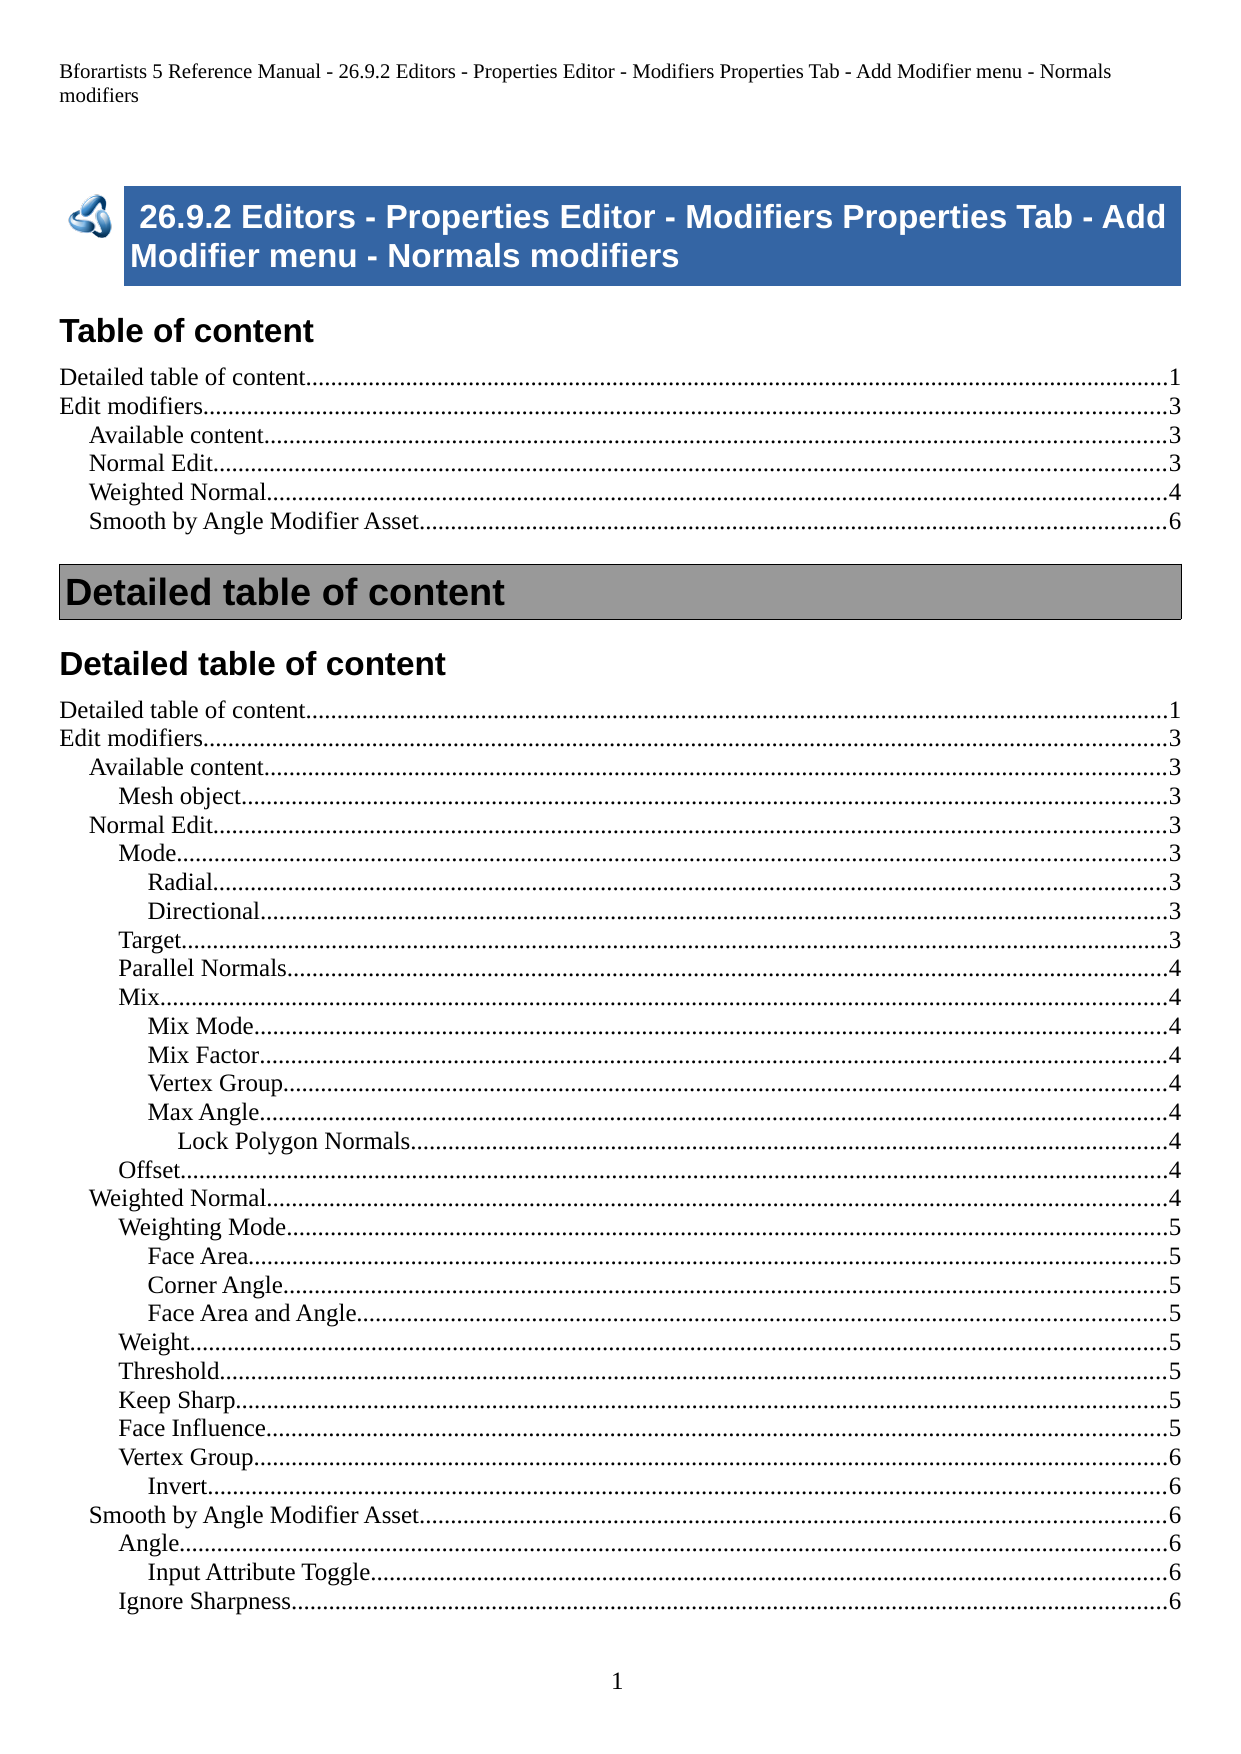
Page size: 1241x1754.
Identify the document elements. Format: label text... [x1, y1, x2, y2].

text Max Angle 4 [147, 1097, 1181, 1126]
text Target 3 [118, 925, 1181, 953]
table_header [59, 186, 124, 286]
text Corner Angle 5 [147, 1270, 1181, 1298]
subtitle Detailed table of content [59, 644, 1181, 682]
text Detailed table of content 1 [59, 695, 1181, 723]
text Mode 3 [118, 838, 1181, 867]
text Invert 6 [147, 1471, 1181, 1500]
table_header 26.9.2 Editors - Properties Editor - Modifiers Properties Tab - Add Modifier menu - Normals modifiers [124, 186, 1181, 286]
text Keep Sharp 5 [118, 1385, 1181, 1413]
subtitle Table of content [59, 311, 1181, 350]
text Ignore Sharpness 6 [118, 1586, 1181, 1615]
text Parallel Normals 4 [118, 953, 1181, 982]
text Available content 3 [88, 420, 1181, 448]
text Available content 3 [88, 752, 1181, 781]
text Mix Factor 4 [147, 1040, 1181, 1068]
text Normal Edit 3 [88, 810, 1181, 838]
text Smooth by Angle Modifier Asset 6 [88, 506, 1181, 535]
text Mix 4 [118, 982, 1181, 1011]
text Normal Edit 3 [88, 448, 1181, 477]
picture [65, 191, 114, 241]
text Edit modifiers 3 [59, 723, 1181, 752]
text Face Influence 5 [118, 1413, 1181, 1442]
text Vertex Group 4 [147, 1068, 1181, 1097]
text Radial 3 [147, 867, 1181, 896]
text Smooth by Angle Modifier Asset 6 [88, 1500, 1181, 1528]
text Weighted Normal 4 [88, 477, 1181, 506]
text Vertex Group 6 [118, 1442, 1181, 1471]
text Threshold 5 [118, 1356, 1181, 1385]
text Offset 4 [118, 1155, 1181, 1183]
text Mix Mode 4 [147, 1011, 1181, 1040]
text Face Area and Angle 5 [147, 1298, 1181, 1327]
text Detailed table of content 1 [59, 362, 1181, 391]
text Mesh object 3 [118, 781, 1181, 810]
text Weighting Mode 5 [118, 1212, 1181, 1241]
text Edit modifiers 3 [59, 391, 1181, 420]
text Weighted Normal 4 [88, 1183, 1181, 1212]
text Lock Polygon Normals 4 [177, 1126, 1181, 1155]
text Input Attribute Toggle 6 [147, 1557, 1181, 1586]
text Angle 6 [118, 1528, 1181, 1557]
text Weight 5 [118, 1327, 1181, 1356]
table_header Detailed table of content [60, 565, 1181, 619]
text Directional 3 [147, 896, 1181, 925]
text Face Area 5 [147, 1241, 1181, 1270]
